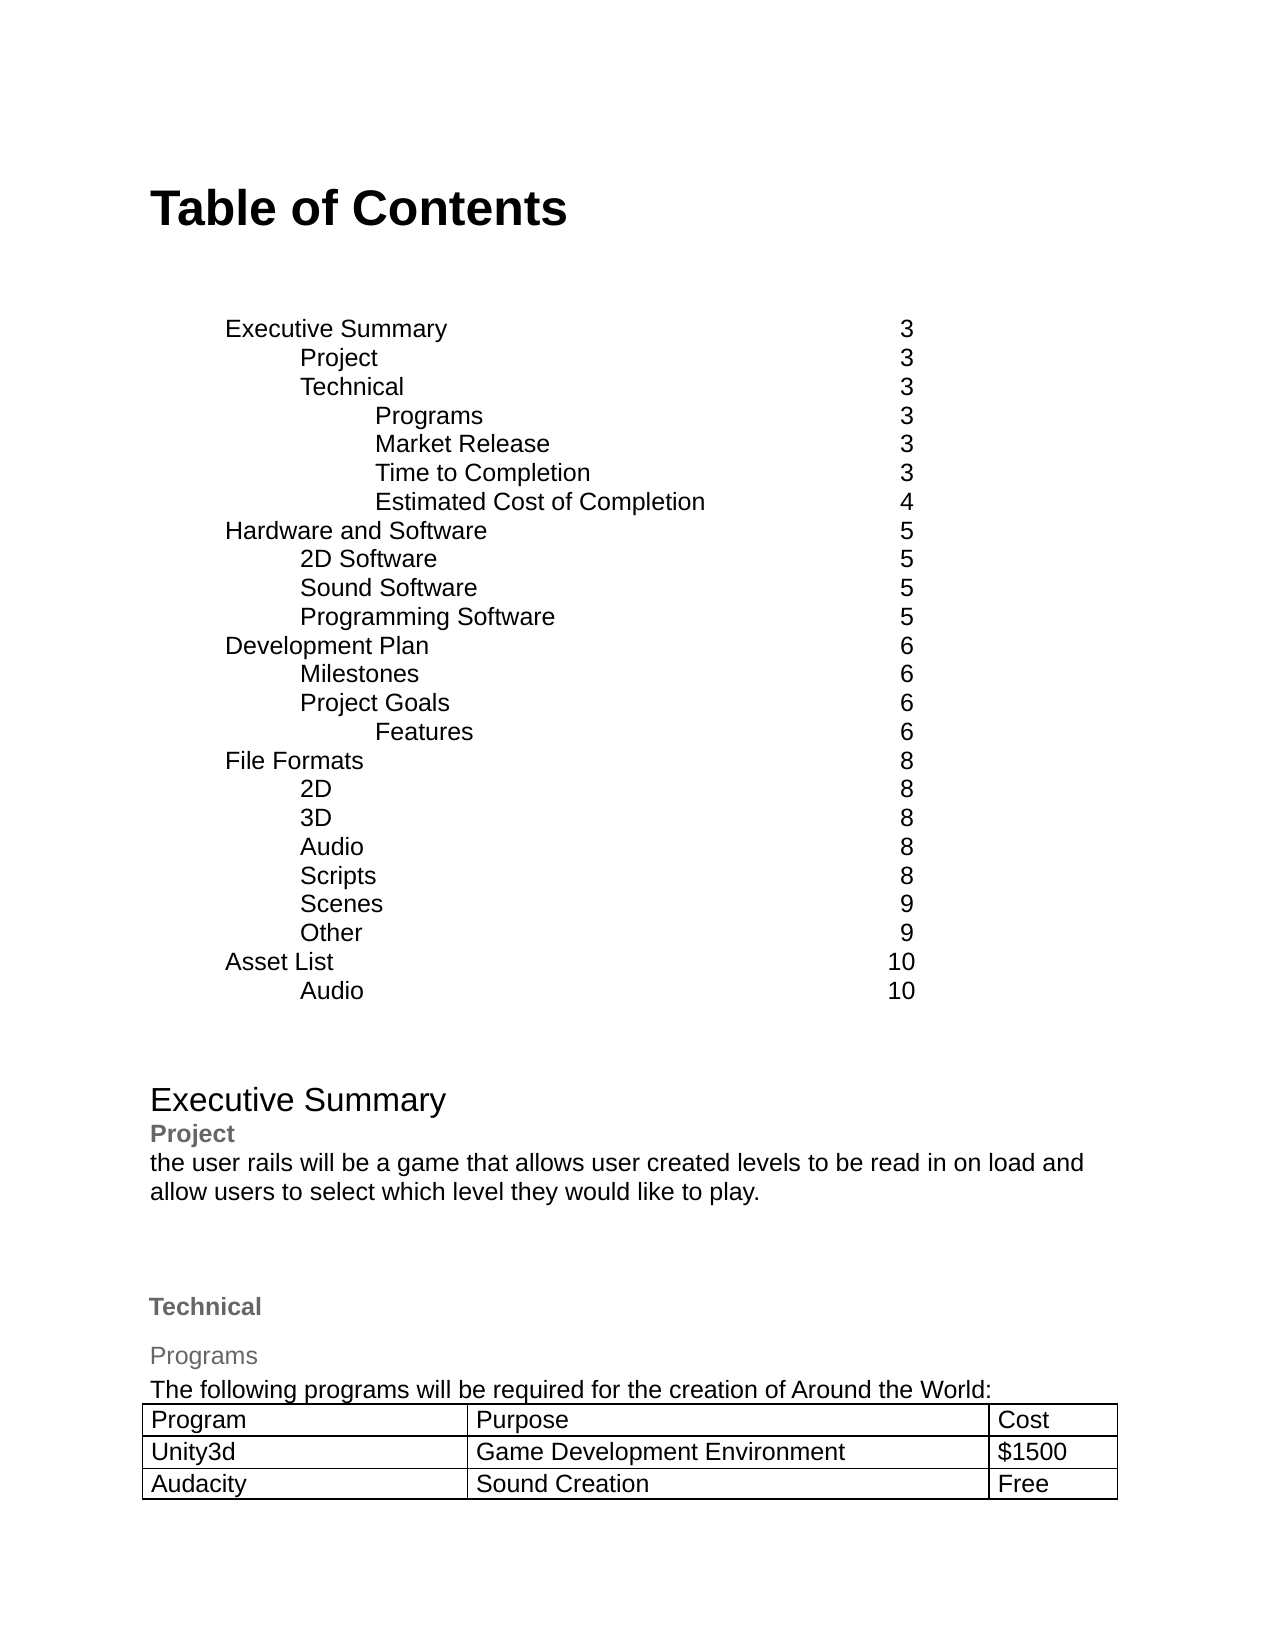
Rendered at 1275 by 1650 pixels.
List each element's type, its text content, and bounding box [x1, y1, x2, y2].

table_header Cost [990, 1405, 1117, 1435]
text Development Plan 6 [225, 631, 1125, 659]
table_cell Unity3d [143, 1437, 467, 1467]
text Technical 3 [300, 372, 1125, 401]
table_cell $1500 [990, 1437, 1117, 1467]
text Time to Completion 3 [375, 458, 1125, 487]
text Technical [148, 1291, 1125, 1320]
text Executive Summary [150, 1081, 1125, 1119]
text Milestones 6 [300, 659, 1125, 688]
text Programs [149, 1341, 1125, 1369]
text Programming Software 5 [300, 602, 1125, 631]
text Project Goals 6 [300, 688, 1125, 717]
text The following programs will be required for the creation of Around the World: [150, 1374, 1125, 1403]
text 2D 8 [300, 774, 1125, 803]
text File Formats 8 [225, 746, 1125, 774]
table_cell Free [990, 1469, 1117, 1498]
text Asset List 10 [225, 947, 1125, 976]
text Executive Summary 3 [225, 314, 1125, 343]
text Scenes 9 [300, 889, 1125, 918]
text Hardware and Software 5 [225, 516, 1125, 544]
text Audio 8 [300, 832, 1125, 861]
text 2D Software 5 [300, 544, 1125, 573]
table_header Purpose [468, 1405, 988, 1435]
text Other 9 [300, 918, 1125, 947]
text Project 3 [300, 343, 1125, 372]
text Market Release 3 [375, 429, 1125, 458]
table_cell Audacity [143, 1469, 467, 1498]
text Audio 10 [225, 976, 1125, 1004]
table_cell Sound Creation [468, 1469, 988, 1498]
text Sound Software 5 [300, 573, 1125, 602]
table_header Program [143, 1405, 467, 1435]
table_cell Game Development Environment [468, 1437, 988, 1467]
text Programs 3 [375, 401, 1125, 429]
text Table of Contents [150, 179, 1125, 236]
text Scripts 8 [300, 861, 1125, 889]
text the user rails will be a game that allows user created levels to be read in on load and allow users to select which level they would like to play. [150, 1148, 1125, 1205]
text Project [150, 1119, 1125, 1148]
text 3D 8 [300, 803, 1125, 832]
text Features 6 [375, 717, 1125, 746]
text Estimated Cost of Completion 4 [375, 487, 1125, 516]
